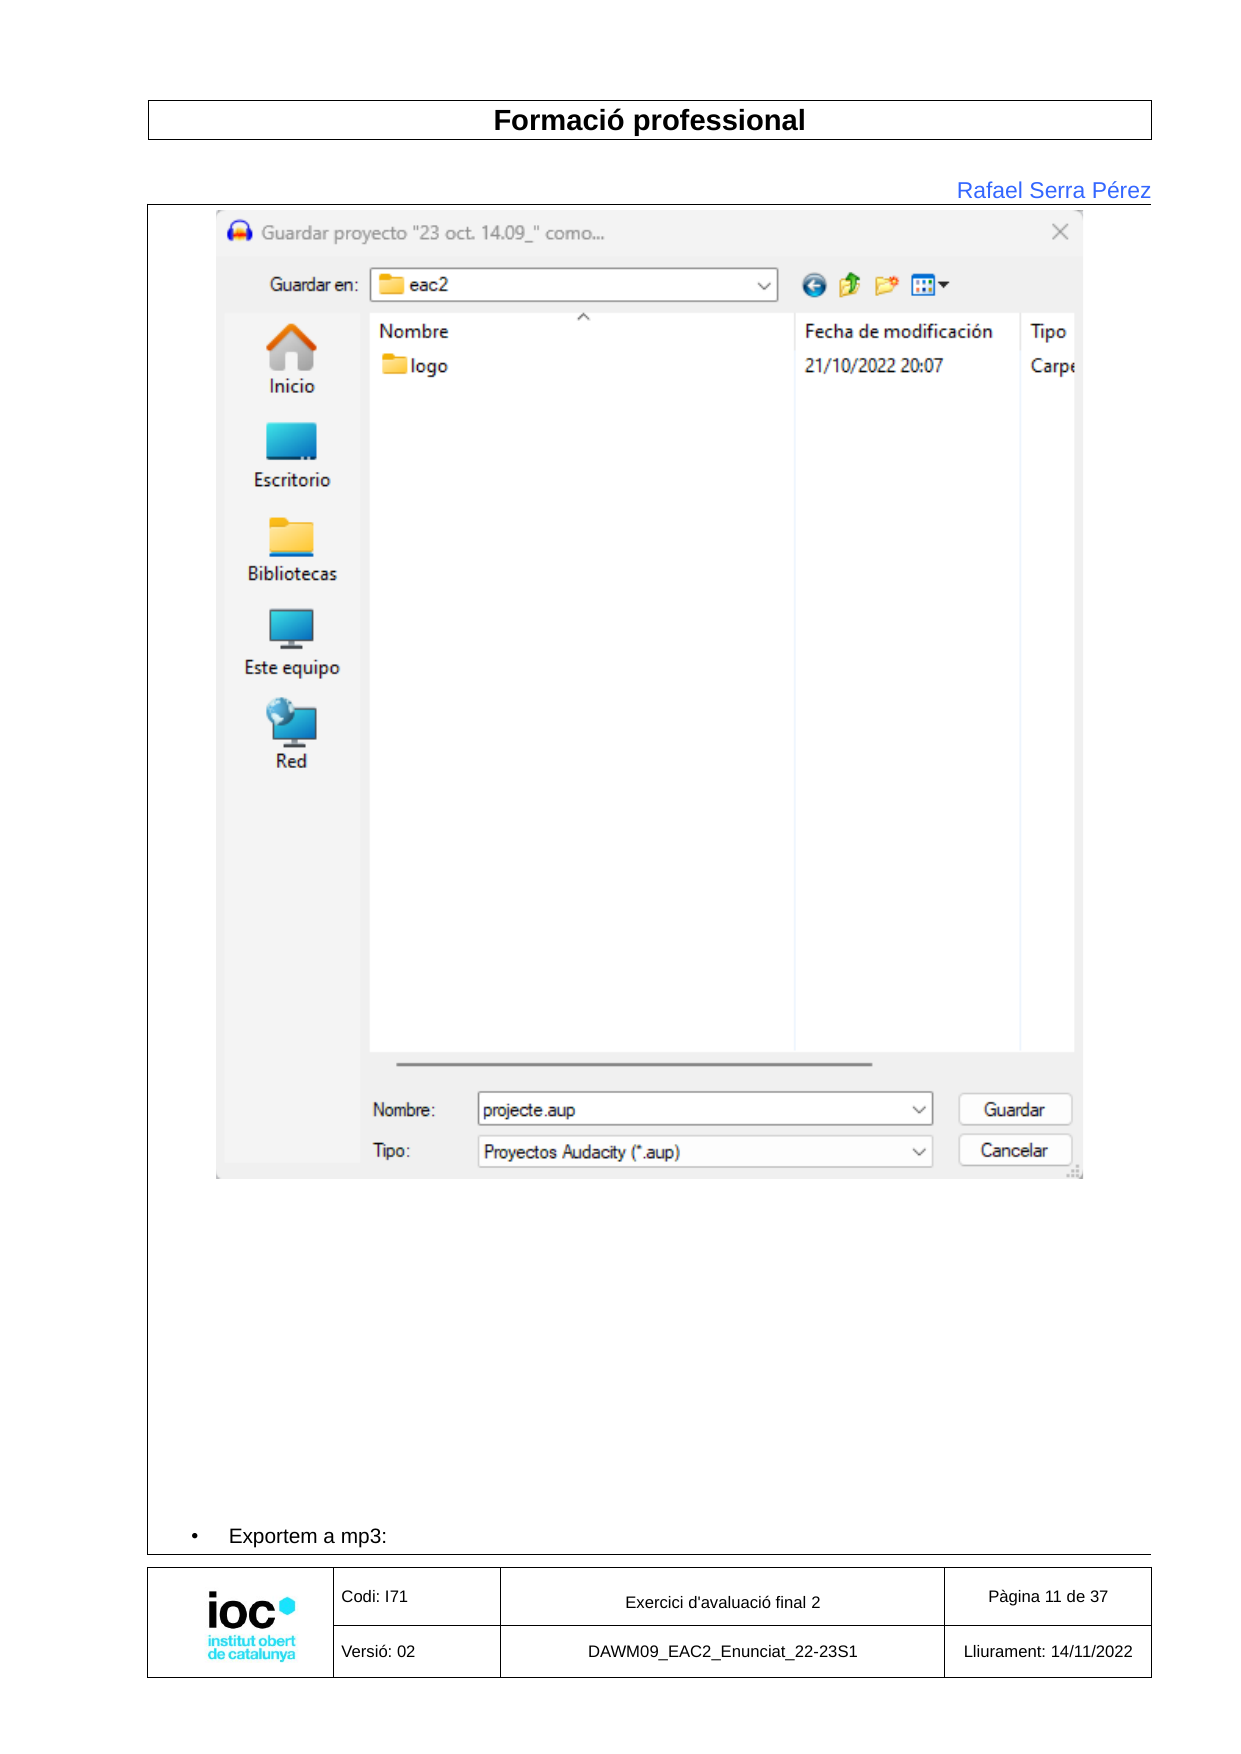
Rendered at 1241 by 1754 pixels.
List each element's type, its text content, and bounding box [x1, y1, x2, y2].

picture [216, 210, 1084, 1179]
table_header Mesclem les dues pistes amb Audacity: Desem el projecte: Exportem a mp3: [148, 205, 1151, 1554]
picture [195, 1577, 309, 1673]
